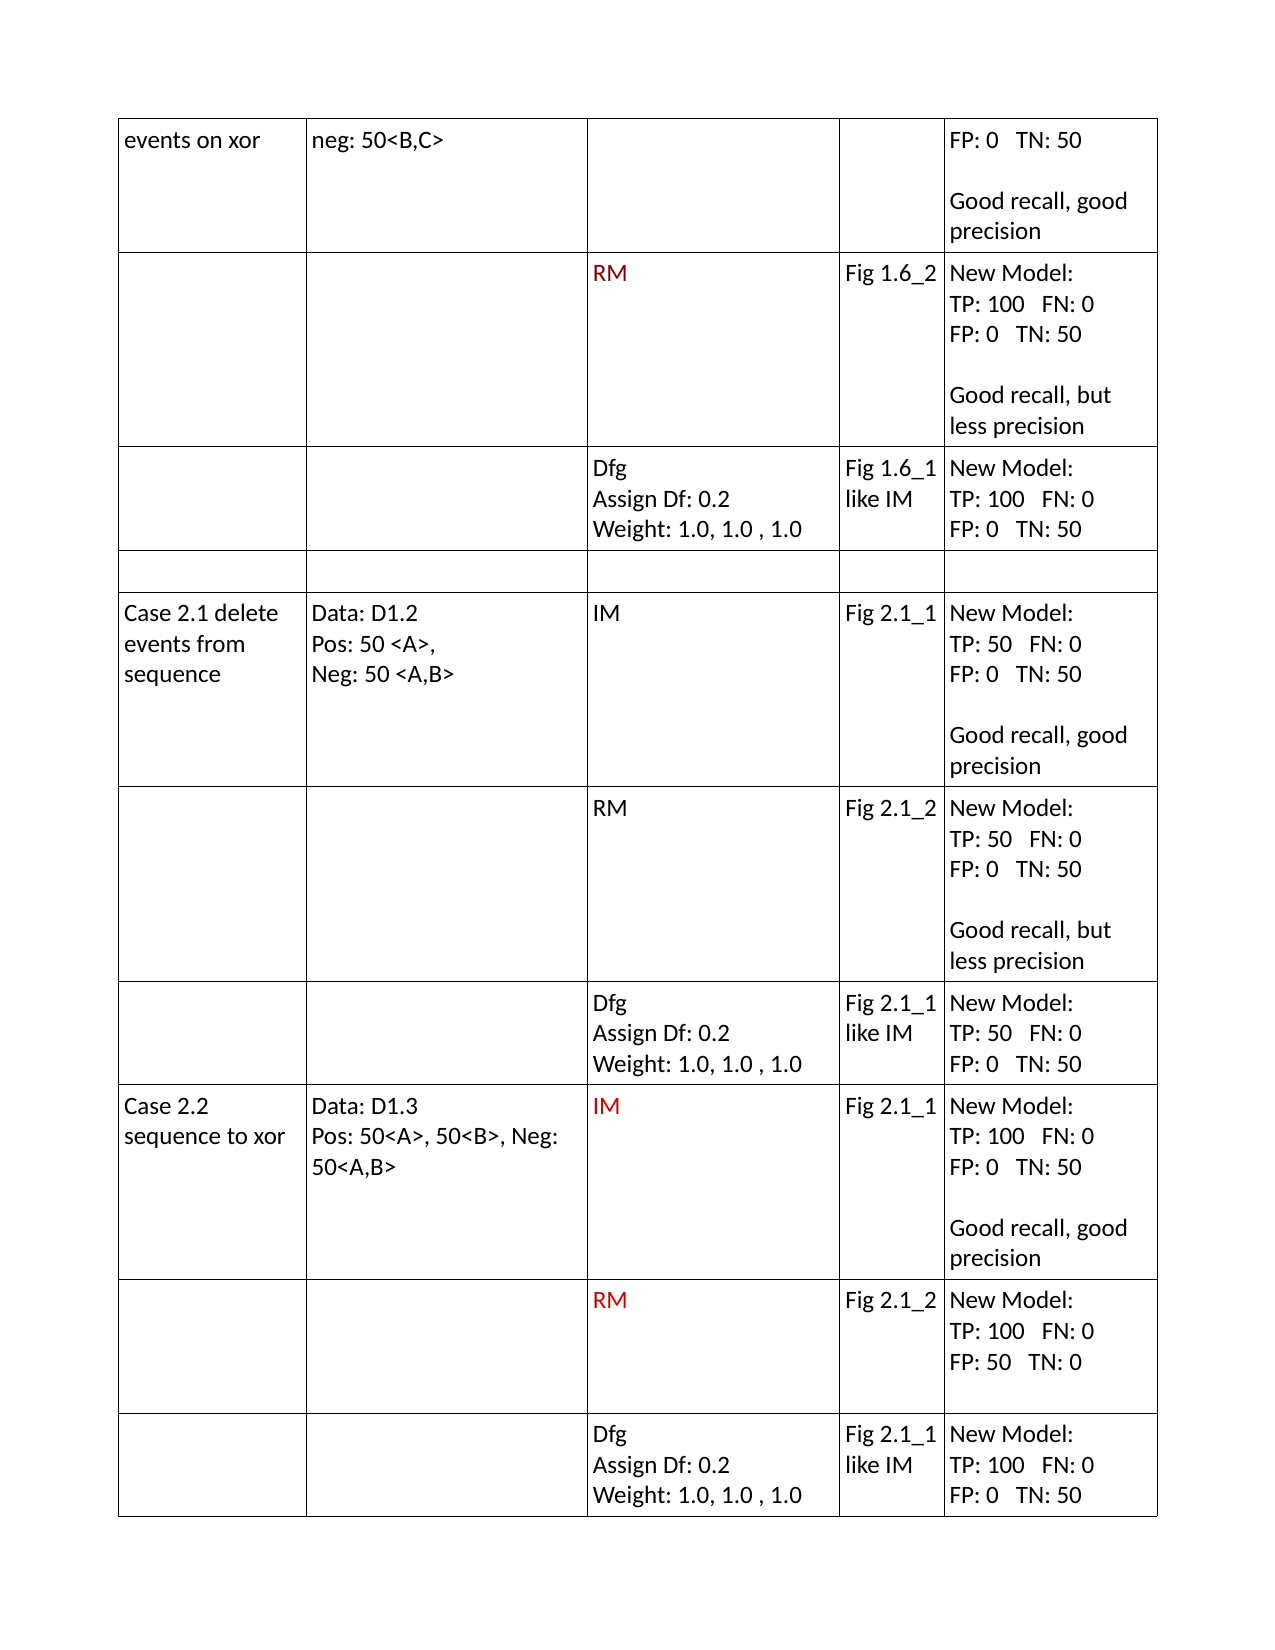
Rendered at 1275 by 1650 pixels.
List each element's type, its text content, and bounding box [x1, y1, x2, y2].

table_cell New Model: TP: 100 FN: 0 FP: 0 TN: 50 Good recall, good precision [945, 1085, 1157, 1279]
table_cell [588, 119, 839, 252]
table_cell New Model: TP: 50 FN: 0 FP: 0 TN: 50 Good recall, good precision [945, 593, 1157, 786]
table_cell Dfg Assign Df: 0.2 Weight: 1.0, 1.0 , 1.0 [588, 447, 839, 549]
table_cell Dfg Assign Df: 0.2 Weight: 1.0, 1.0 , 1.0 [588, 982, 839, 1084]
table_cell [307, 1414, 587, 1516]
table_cell [119, 551, 306, 592]
table_cell Data: D1.3 Pos: 50<A>, 50<B>, Neg: 50<A,B> [307, 1085, 587, 1279]
table_cell [840, 119, 944, 252]
table_cell New Model: TP: 100 FN: 0 FP: 0 TN: 50 Good recall, but less precision [945, 253, 1157, 446]
table_cell [119, 982, 306, 1084]
table_cell IM [588, 593, 839, 786]
table_cell neg: 50<B,C> [307, 119, 587, 252]
table_cell Fig 2.1_1 [840, 593, 944, 786]
table_cell FP: 0 TN: 50 Good recall, good precision [945, 119, 1157, 252]
table_cell Case 2.2 sequence to xor [119, 1085, 306, 1279]
table_cell New Model: TP: 100 FN: 0 FP: 0 TN: 50 [945, 1414, 1157, 1516]
table_cell [119, 787, 306, 981]
table_cell RM [588, 1280, 839, 1412]
table_cell [119, 447, 306, 549]
table_cell RM [588, 787, 839, 981]
table_cell [307, 1280, 587, 1412]
table_cell IM [588, 1085, 839, 1279]
table_cell [119, 253, 306, 446]
table_cell Fig 1.6_1 like IM [840, 447, 944, 549]
table_cell [588, 551, 839, 592]
table_cell Fig 2.1_2 [840, 1280, 944, 1412]
table_cell New Model: TP: 50 FN: 0 FP: 0 TN: 50 [945, 982, 1157, 1084]
table_cell events on xor [119, 119, 306, 252]
table_cell Fig 2.1_1 like IM [840, 1414, 944, 1516]
table_cell [119, 1414, 306, 1516]
table_cell RM [588, 253, 839, 446]
table_cell [307, 982, 587, 1084]
table_cell [119, 1280, 306, 1412]
table_cell [307, 551, 587, 592]
table_cell [307, 787, 587, 981]
table_cell Fig 2.1_2 [840, 787, 944, 981]
table_cell Fig 2.1_1 like IM [840, 982, 944, 1084]
table_cell New Model: TP: 50 FN: 0 FP: 0 TN: 50 Good recall, but less precision [945, 787, 1157, 981]
table_cell Case 2.1 delete events from sequence [119, 593, 306, 786]
table_cell Data: D1.2 Pos: 50 <A>, Neg: 50 <A,B> [307, 593, 587, 786]
table_cell Fig 2.1_1 [840, 1085, 944, 1279]
table_cell [945, 551, 1157, 592]
table_cell Dfg Assign Df: 0.2 Weight: 1.0, 1.0 , 1.0 [588, 1414, 839, 1516]
table_cell [307, 447, 587, 549]
table_cell [840, 551, 944, 592]
table_cell New Model: TP: 100 FN: 0 FP: 50 TN: 0 [945, 1280, 1157, 1412]
table_cell Fig 1.6_2 [840, 253, 944, 446]
table_cell New Model: TP: 100 FN: 0 FP: 0 TN: 50 [945, 447, 1157, 549]
table_cell [307, 253, 587, 446]
